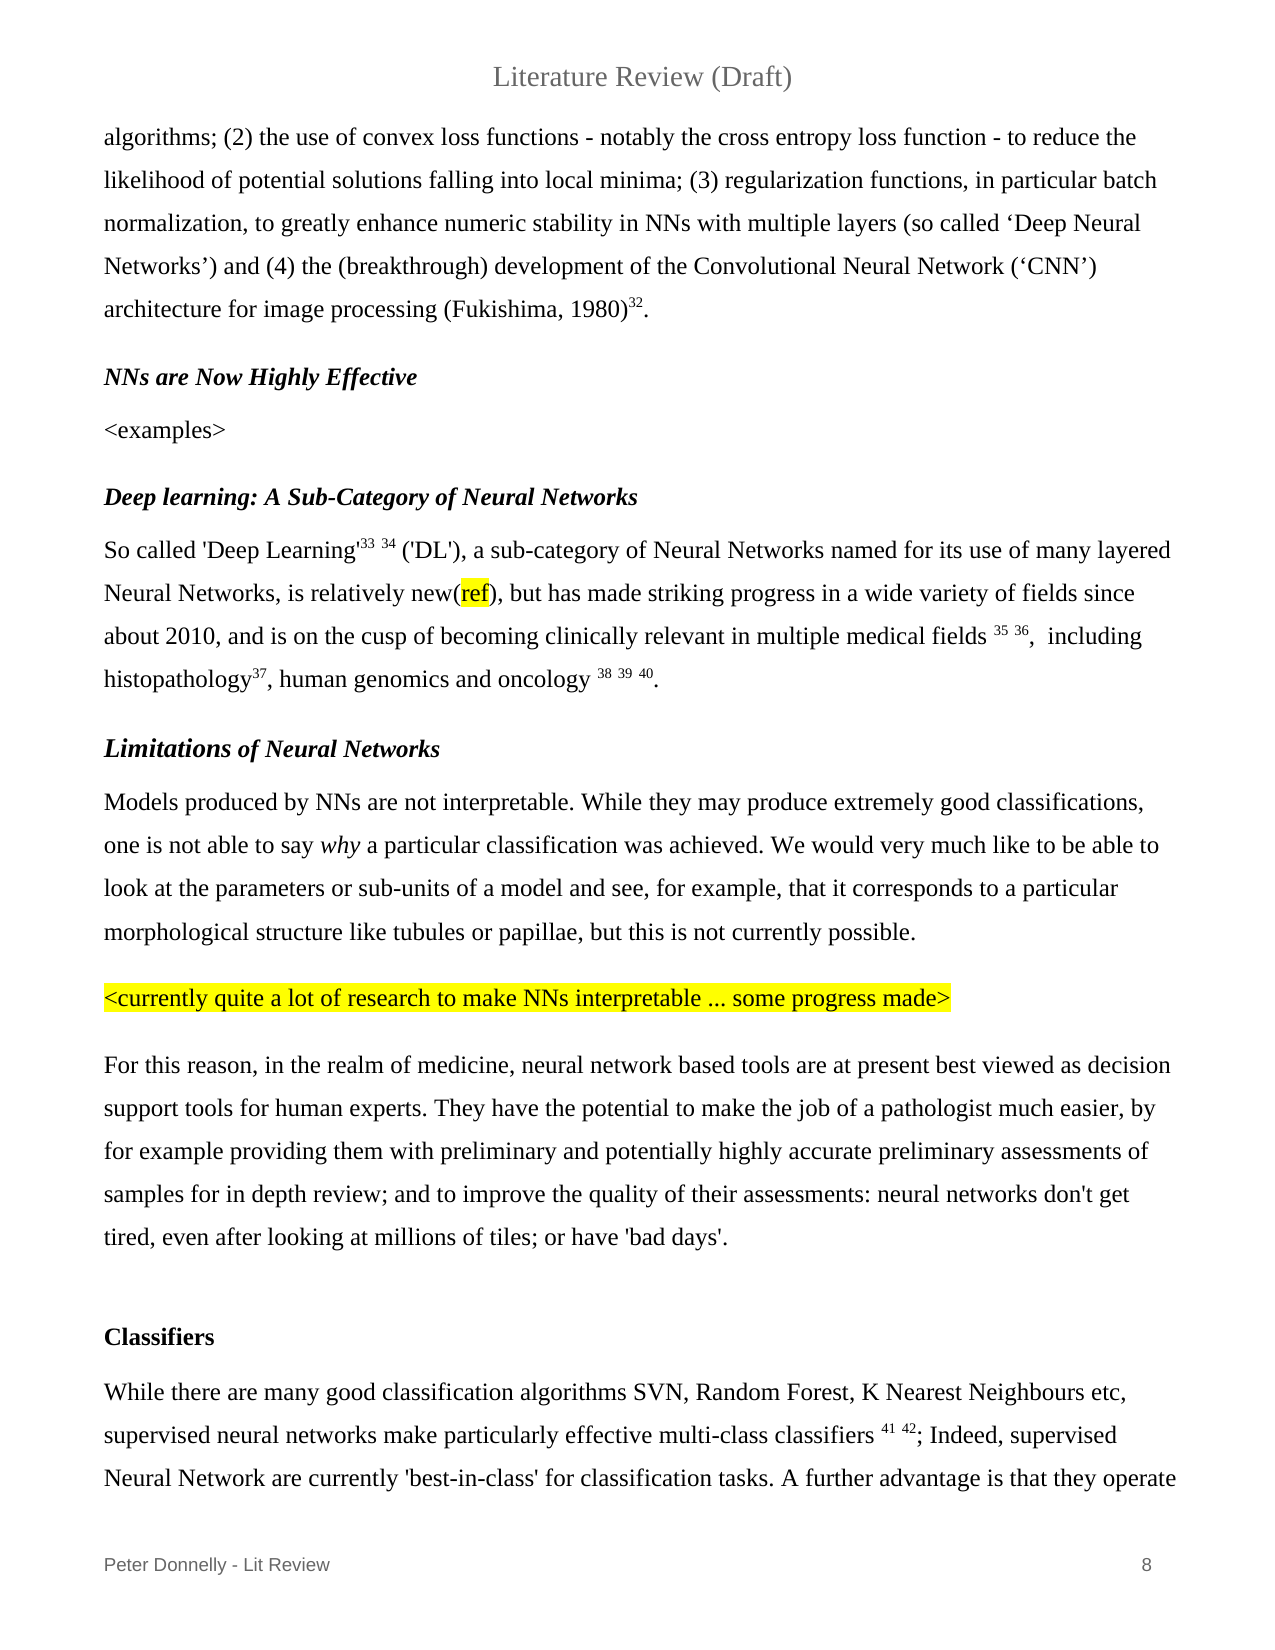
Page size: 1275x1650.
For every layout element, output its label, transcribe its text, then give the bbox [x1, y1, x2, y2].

subtitle Deep learning: A Sub-Category of Neural Networks [103, 482, 1181, 511]
text For this reason, in the realm of medicine, neural network based tools are at present best viewed as decision support tools for human experts. They have the potential to make the job of a pathologist much easier, by for example providing them with preliminary and potentially highly accurate preliminary assessments of samples for in depth review; and to improve the quality of their assessments: neural networks don't get tired, even after looking at millions of tiles; or have 'bad days'. [103, 1050, 1181, 1251]
subtitle Classifiers [103, 1322, 1181, 1350]
subtitle NNs are Now Highly Effective [103, 362, 1181, 390]
subtitle Limitations of Neural Networks [103, 732, 1181, 763]
text <currently quite a lot of research to make NNs interpretable ... some progress made> [103, 983, 1181, 1012]
text So called 'Deep Learning' ('DL'), a sub-category of Neural Networks named for its use of many layered Neural Networks, is relatively new(ref), but has made striking progress in a wide variety of fields since about 2010, and is on the cusp of becoming clinically relevant in multiple medical fields , including histopathology, human genomics and oncology . [103, 535, 1181, 693]
text algorithms; (2) the use of convex loss functions - notably the cross entropy loss function - to reduce the likelihood of potential solutions falling into local minima; (3) regularization functions, in particular batch normalization, to greatly enhance numeric stability in NNs with multiple layers (so called ‘Deep Neural Networks’) and (4) the (breakthrough) development of the Convolutional Neural Network (‘CNN’) architecture for image processing (Fukishima, 1980). [103, 122, 1181, 323]
text While there are many good classification algorithms SVN, Random Forest, K Nearest Neighbours etc, supervised neural networks make particularly effective multi-class classifiers ; Indeed, supervised Neural Network are currently 'best-in-class' for classification tasks. A further advantage is that they operate [103, 1377, 1181, 1492]
text <examples> [103, 415, 1181, 443]
text Models produced by NNs are not interpretable. While they may produce extremely good classifications, one is not able to say why a particular classification was achieved. We would very much like to be able to look at the parameters or sub-units of a model and see, for example, that it corresponds to a particular morphological structure like tubules or papillae, but this is not currently possible. [103, 787, 1181, 945]
